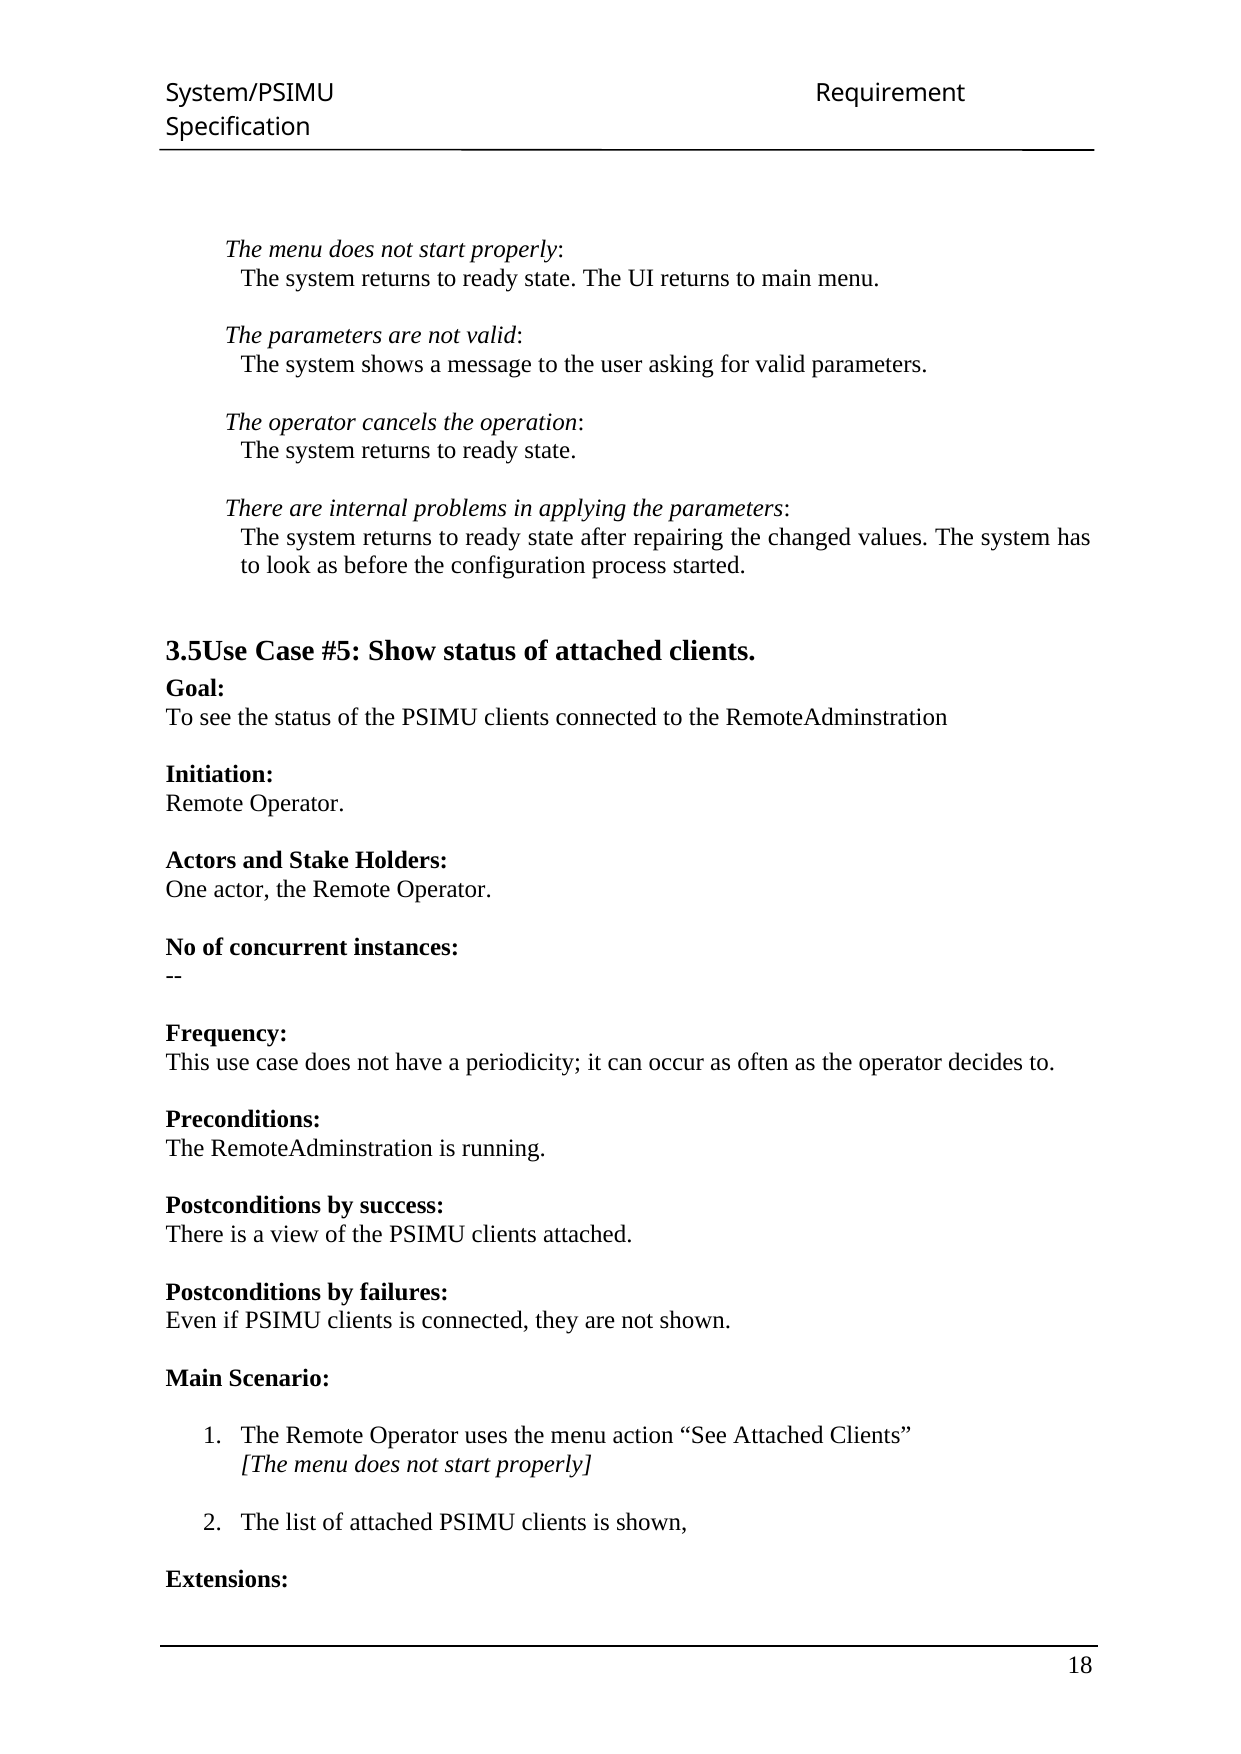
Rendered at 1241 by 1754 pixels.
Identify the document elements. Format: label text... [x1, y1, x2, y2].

text Even if PSIMU clients is connected, they are not shown. [165, 1305, 1092, 1334]
text Initiation: [165, 759, 1092, 788]
text Postconditions by success: [165, 1190, 1092, 1219]
text Main Scenario: [165, 1363, 1092, 1392]
text To see the status of the PSIMU clients connected to the RemoteAdminstration [165, 702, 1092, 730]
text There is a view of the PSIMU clients attached. [165, 1219, 1092, 1248]
text Preconditions: [165, 1104, 1092, 1133]
text The operator cancels the operation: [224, 407, 1092, 436]
text The system returns to ready state. The UI returns to main menu. [240, 263, 1092, 292]
text Frequency: [165, 1018, 1092, 1047]
text No of concurrent instances: [165, 932, 1092, 960]
text Extensions: [165, 1564, 1092, 1593]
list The list of attached PSIMU clients is shown, [203, 1507, 1092, 1535]
text One actor, the Remote Operator. [165, 874, 1092, 903]
text Goal: [165, 673, 1092, 702]
subtitle Use Case #5: Show status of attached clients. [165, 633, 1092, 667]
text The system shows a message to the user asking for valid parameters. [240, 349, 1092, 378]
text The RemoteAdminstration is running. [165, 1133, 1092, 1162]
text Remote Operator. [165, 788, 1092, 817]
text -- [165, 960, 1092, 989]
text This use case does not have a periodicity; it can occur as often as the operator decides to. [165, 1047, 1092, 1075]
text The parameters are not valid: [224, 321, 1092, 349]
list The Remote Operator uses the menu action “See Attached Clients” [203, 1420, 1092, 1449]
text Actors and Stake Holders: [165, 845, 1092, 874]
text [The menu does not start properly] [240, 1449, 1092, 1478]
text The menu does not start properly: [224, 234, 1092, 263]
text Postconditions by failures: [165, 1277, 1092, 1305]
text The system returns to ready state after repairing the changed values. The system has to look as before the configuration process started. [240, 522, 1092, 579]
text The system returns to ready state. [240, 436, 1092, 464]
text There are internal problems in applying the parameters: [224, 493, 1092, 522]
